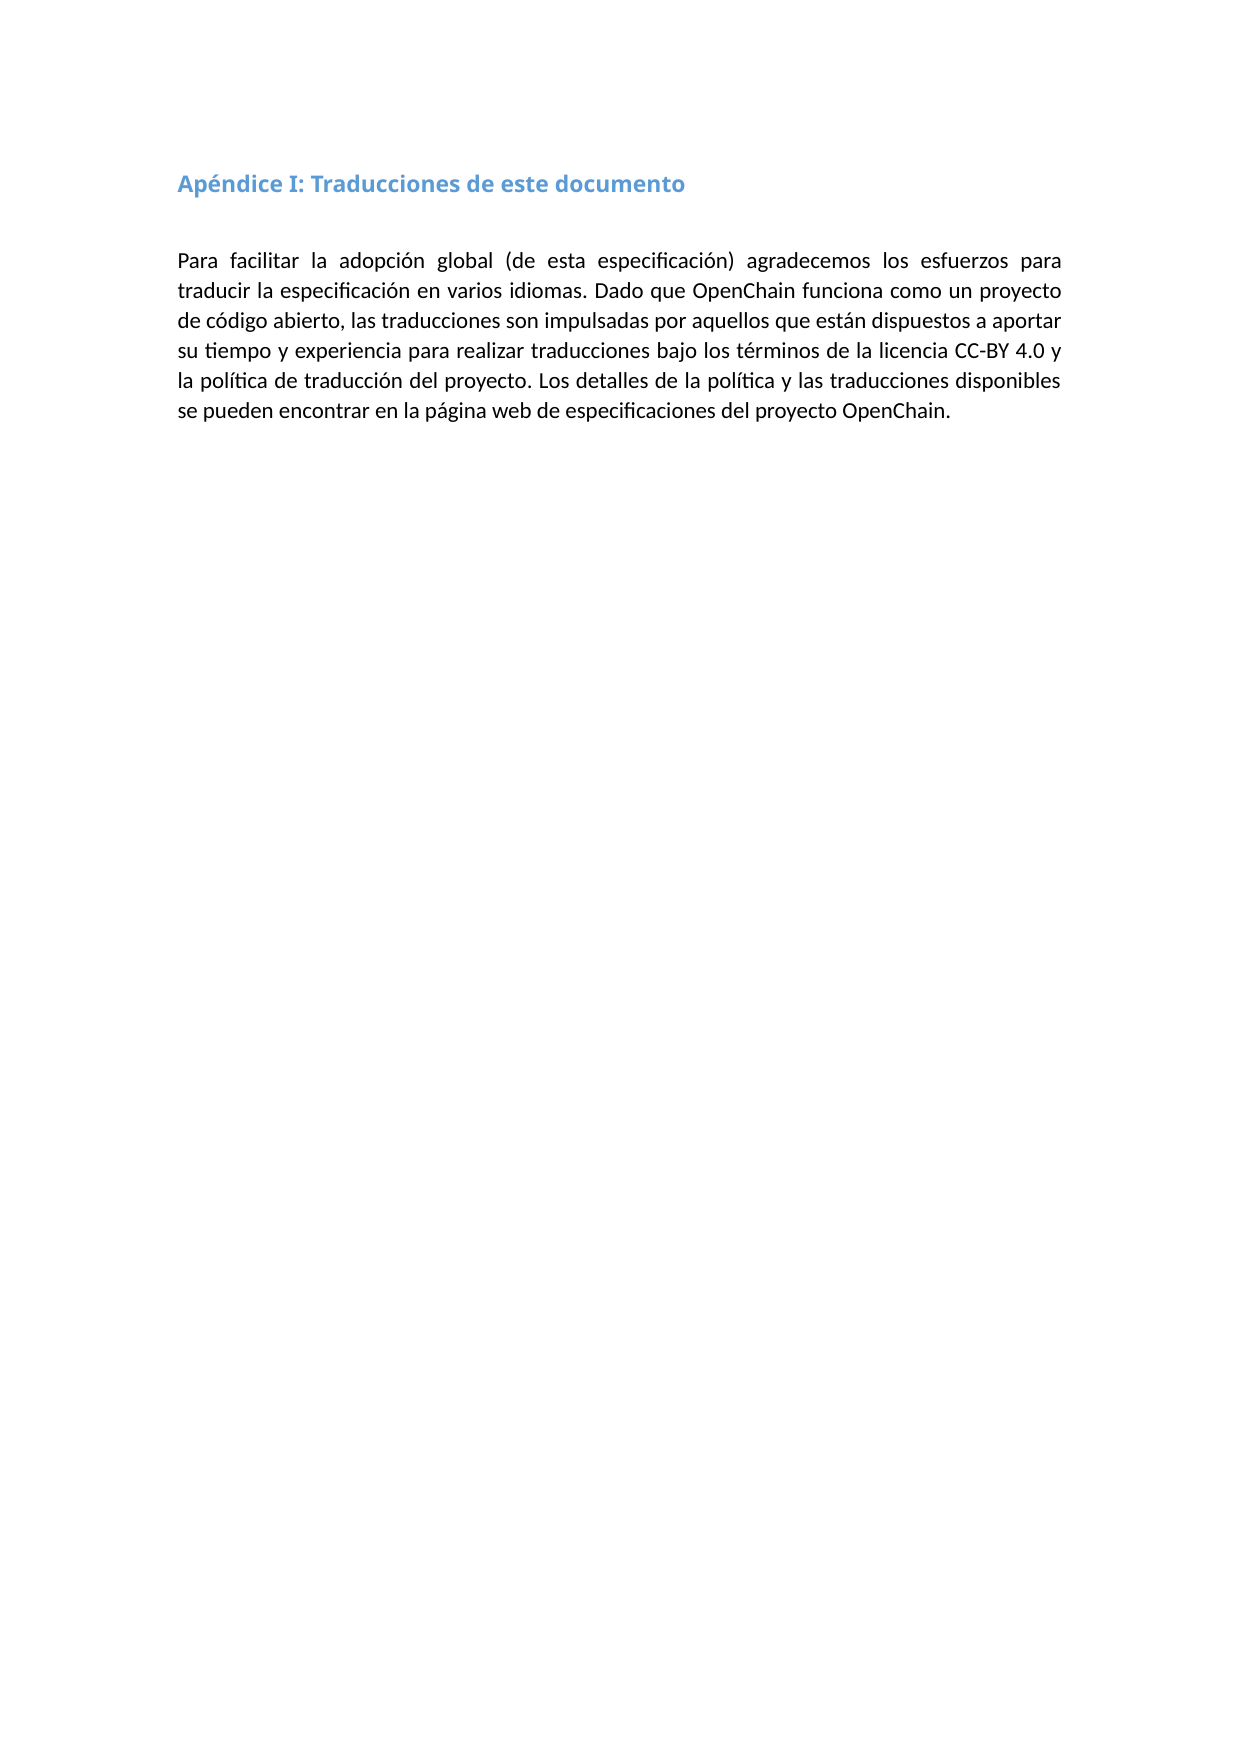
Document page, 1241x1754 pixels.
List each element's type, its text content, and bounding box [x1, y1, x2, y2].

subtitle Apéndice I: Traducciones de este documento [177, 168, 1063, 200]
text Para facilitar la adopción global (de esta especificación) agradecemos los esfuerzos para traducir la especificación en varios idiomas. Dado que OpenChain funciona como un proyecto de código abierto, las traducciones son impulsadas por aquellos que están dispuestos a aportar su tiempo y experiencia para realizar traducciones bajo los términos de la licencia CC-BY 4.0 y la política de traducción del proyecto. Los detalles de la política y las traducciones disponibles se pueden encontrar en la página web de especificaciones del proyecto OpenChain. [177, 246, 1063, 424]
